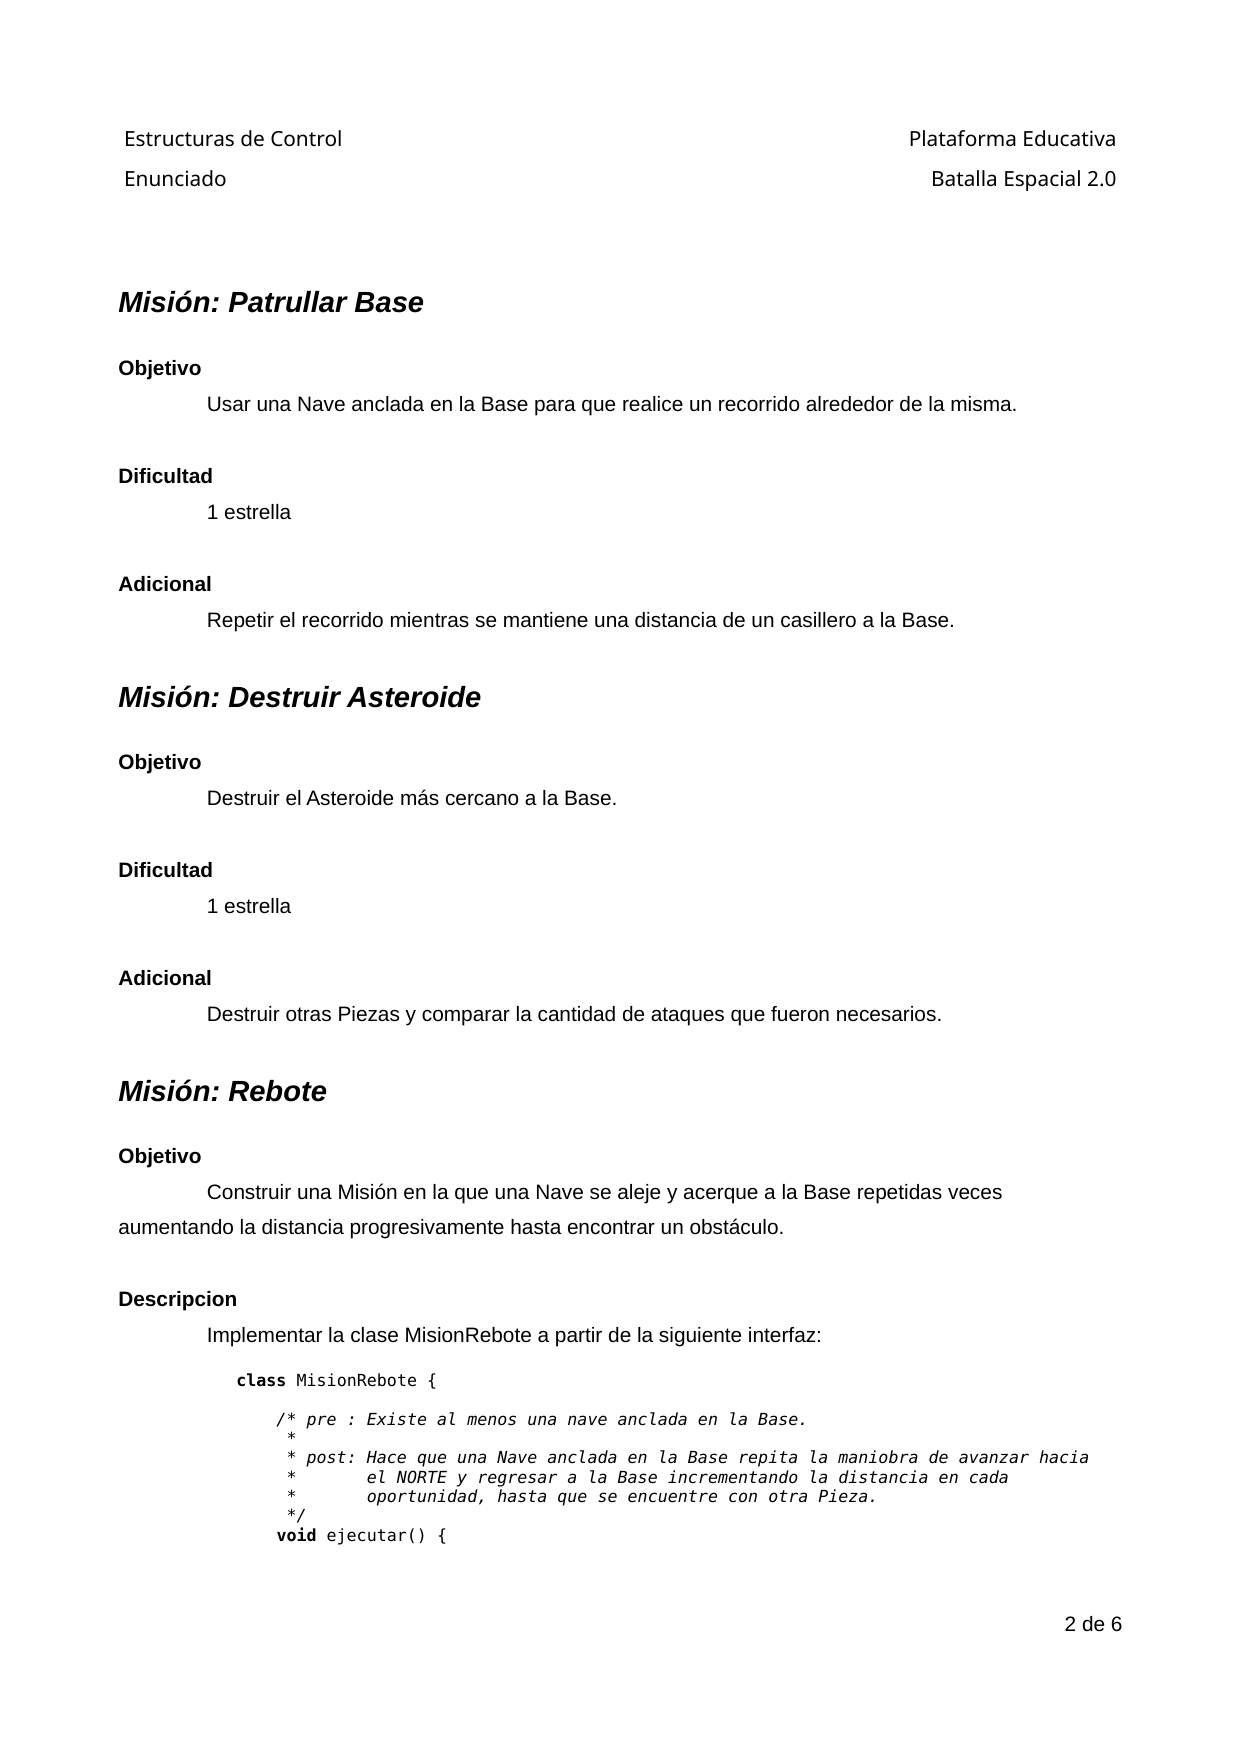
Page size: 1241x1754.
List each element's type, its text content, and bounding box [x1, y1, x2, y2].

subtitle Dificultad [118, 464, 1122, 488]
text Repetir el recorrido mientras se mantiene una distancia de un casillero a la Base. [118, 608, 1122, 632]
text Usar una Nave anclada en la Base para que realice un recorrido alrededor de la misma. [118, 392, 1122, 416]
subtitle Misión: Patrullar Base [118, 286, 1122, 319]
text class MisionRebote { [236, 1371, 1122, 1390]
subtitle Adicional [118, 967, 1122, 990]
subtitle Dificultad [118, 859, 1122, 882]
text /* pre : Existe al menos una nave anclada en la Base. [236, 1409, 1122, 1429]
text Construir una Misión en la que una Nave se aleje y acerque a la Base repetidas veces aumentando la distancia progresivamente hasta encontrar un obstáculo. [118, 1181, 1122, 1239]
text 1 estrella [118, 500, 1122, 523]
subtitle Misión: Rebote [118, 1075, 1122, 1107]
subtitle Objetivo [118, 1145, 1122, 1168]
subtitle Adicional [118, 573, 1122, 596]
subtitle Objetivo [118, 751, 1122, 774]
text * * post: Hace que una Nave anclada en la Base repita la maniobra de avanzar hacia * el NORTE y regresar a la Base incrementando la distancia en cada * oportunidad, hasta que se encuentre con otra Pieza. */ void ejecutar() { [236, 1429, 1122, 1545]
text Destruir otras Piezas y comparar la cantidad de ataques que fueron necesarios. [118, 1002, 1122, 1026]
text Implementar la clase MisionRebote a partir de la siguiente interfaz: [118, 1323, 1122, 1347]
subtitle Descripcion [118, 1288, 1122, 1311]
text Destruir el Asteroide más cercano a la Base. [118, 786, 1122, 810]
text 1 estrella [118, 894, 1122, 918]
subtitle Objetivo [118, 357, 1122, 380]
subtitle Misión: Destruir Asteroide [118, 681, 1122, 713]
